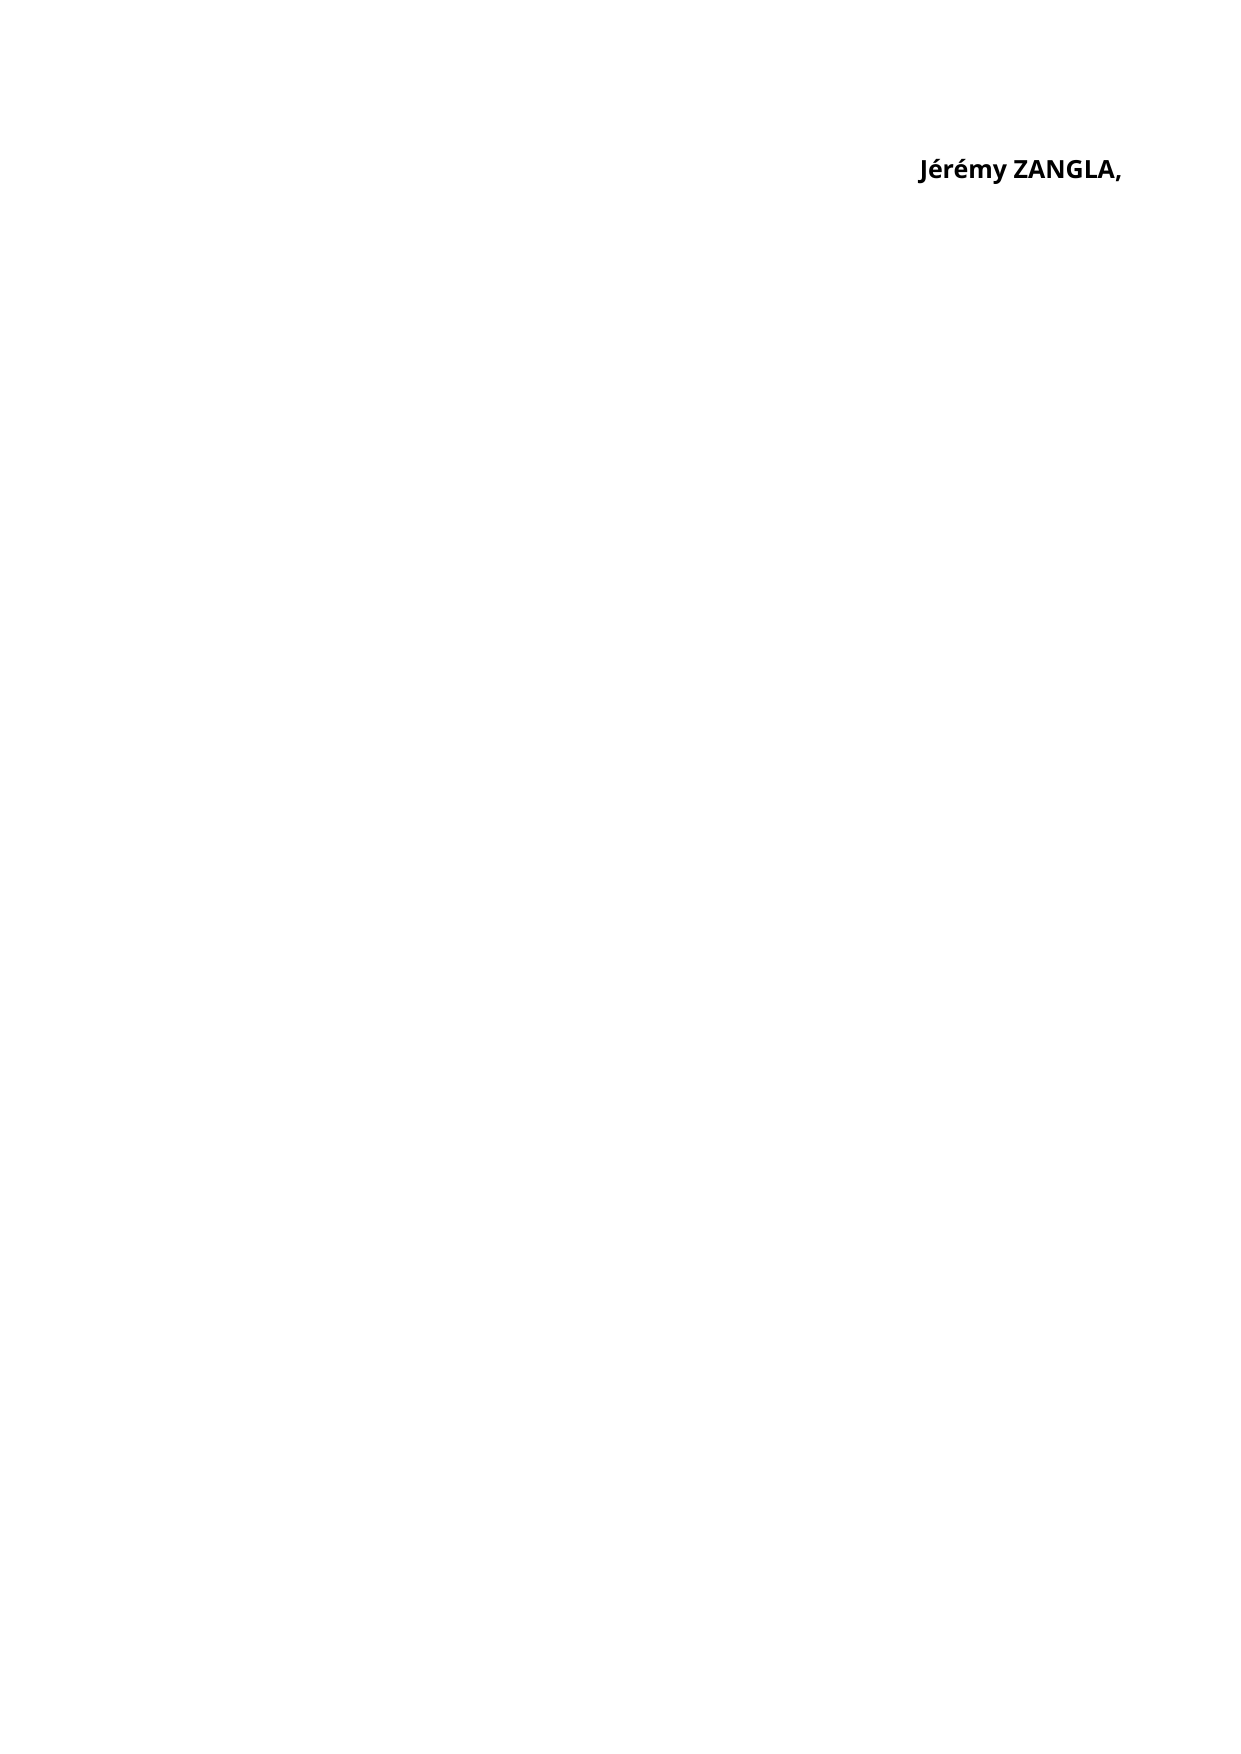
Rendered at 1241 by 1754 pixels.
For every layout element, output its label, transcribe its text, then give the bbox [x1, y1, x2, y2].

text Jérémy ZANGLA, [118, 152, 1122, 186]
